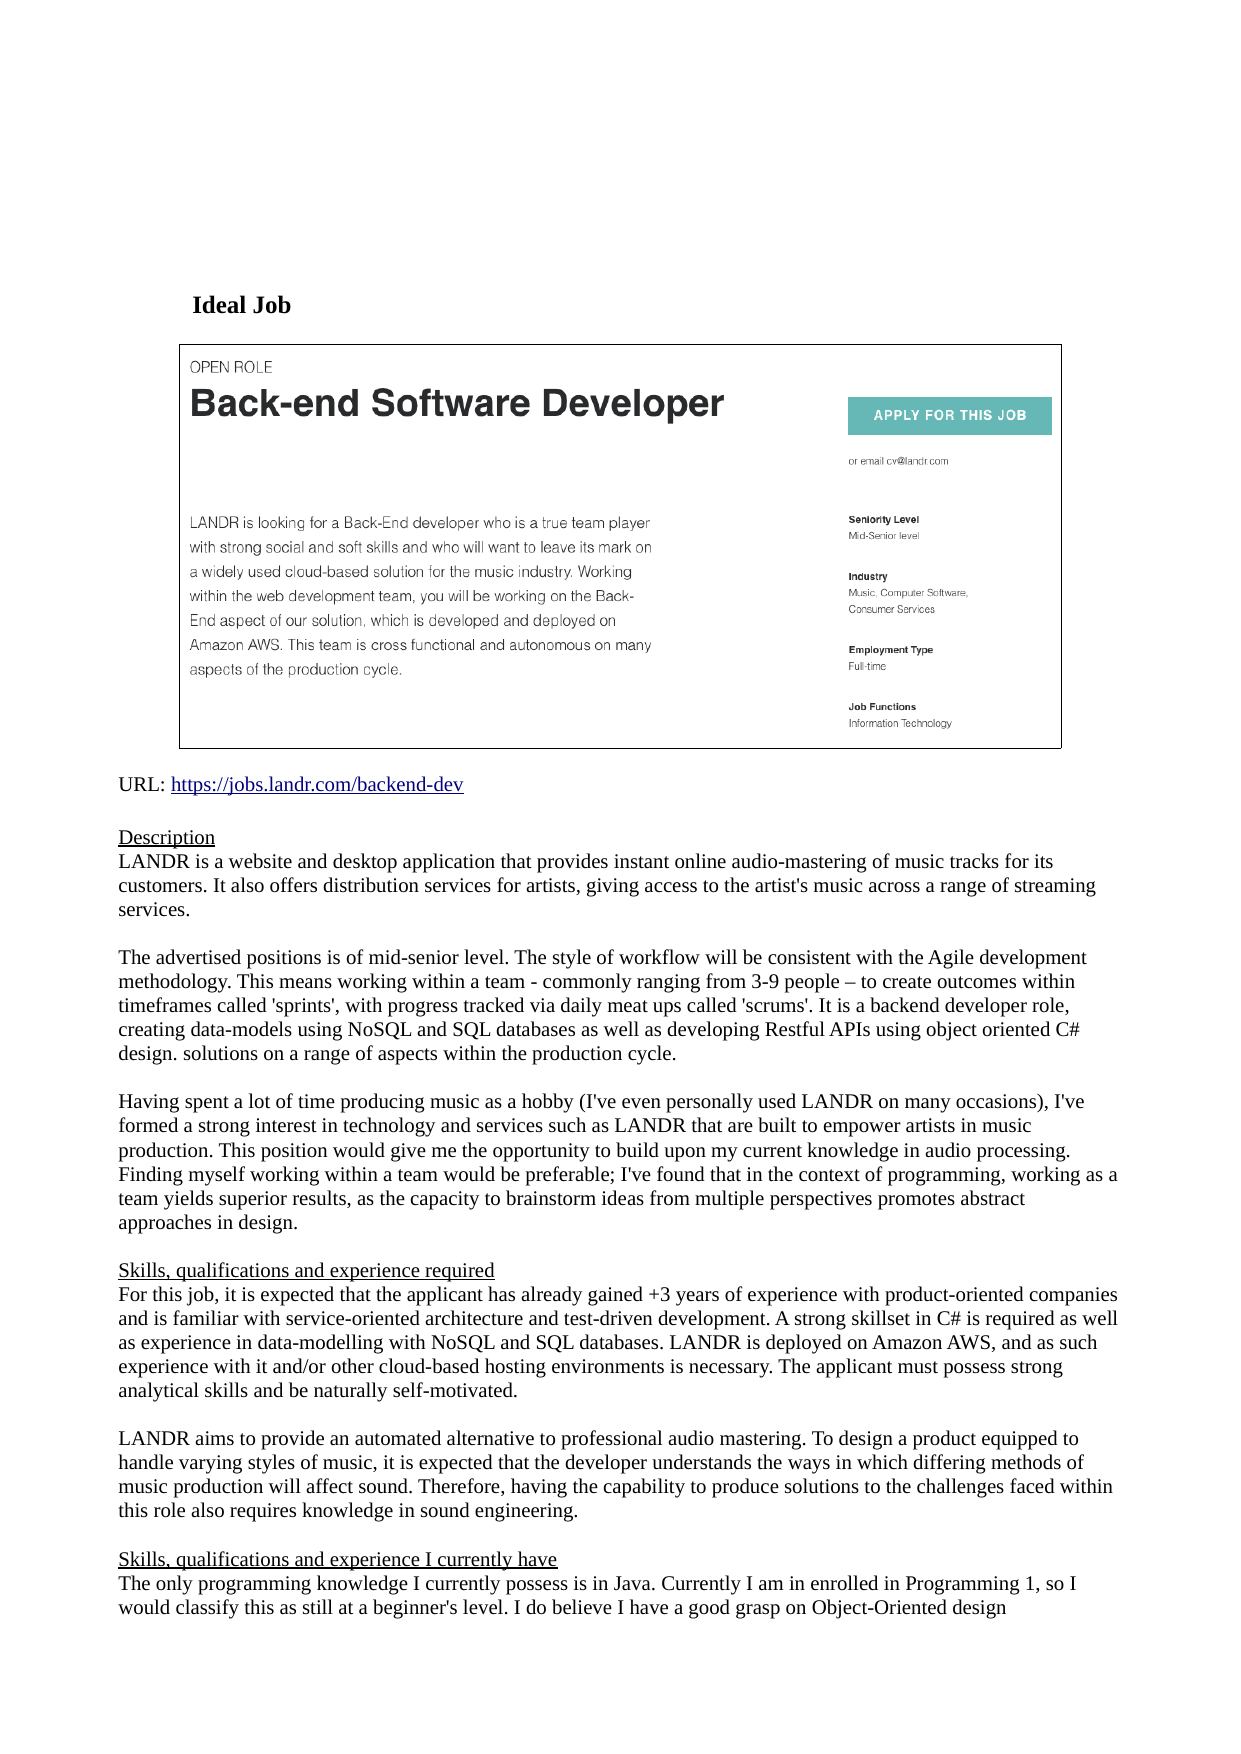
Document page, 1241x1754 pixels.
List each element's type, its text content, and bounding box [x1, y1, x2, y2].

text Ideal Job [118, 291, 1122, 319]
text LANDR aims to provide an automated alternative to professional audio mastering. To design a product equipped to handle varying styles of music, it is expected that the developer understands the ways in which differing methods of music production will affect sound. Therefore, having the capability to produce solutions to the challenges faced within this role also requires knowledge in sound engineering. [118, 1426, 1122, 1522]
picture [182, 346, 1058, 745]
text LANDR is a website and desktop application that provides instant online audio-mastering of music tracks for its customers. It also offers distribution services for artists, giving access to the artist's music across a range of streaming services. [118, 849, 1122, 921]
text Skills, qualifications and experience I currently have [118, 1547, 1122, 1571]
text Description [118, 825, 1122, 849]
text Skills, qualifications and experience required [118, 1258, 1122, 1282]
text The only programming knowledge I currently possess is in Java. Currently I am in enrolled in Programming 1, so I would classify this as still at a beginner's level. I do believe I have a good grasp on Object-Oriented design [118, 1571, 1122, 1619]
text For this job, it is expected that the applicant has already gained +3 years of experience with product-oriented companies and is familiar with service-oriented architecture and test-driven development. A strong skillset in C# is required as well as experience in data-modelling with NoSQL and SQL databases. LANDR is deployed on Amazon AWS, and as such experience with it and/or other cloud-based hosting environments is necessary. The applicant must possess strong analytical skills and be naturally self-motivated. [118, 1282, 1122, 1402]
text URL: https://jobs.landr.com/backend-dev [118, 772, 1122, 796]
text Having spent a lot of time producing music as a hobby (I've even personally used LANDR on many occasions), I've formed a strong interest in technology and services such as LANDR that are built to empower artists in music production. This position would give me the opportunity to build upon my current knowledge in audio processing. Finding myself working within a team would be preferable; I've found that in the context of programming, working as a team yields superior results, as the capacity to brainstorm ideas from multiple perspectives promotes abstract approaches in design. [118, 1089, 1122, 1234]
text The advertised positions is of mid-senior level. The style of workflow will be consistent with the Agile development methodology. This means working within a team - commonly ranging from 3-9 people – to create outcomes within timeframes called 'sprints', with progress tracked via daily meat ups called 'scrums'. It is a backend developer role, creating data-models using NoSQL and SQL databases as well as developing Restful APIs using object oriented C# design. solutions on a range of aspects within the production cycle. [118, 945, 1122, 1065]
